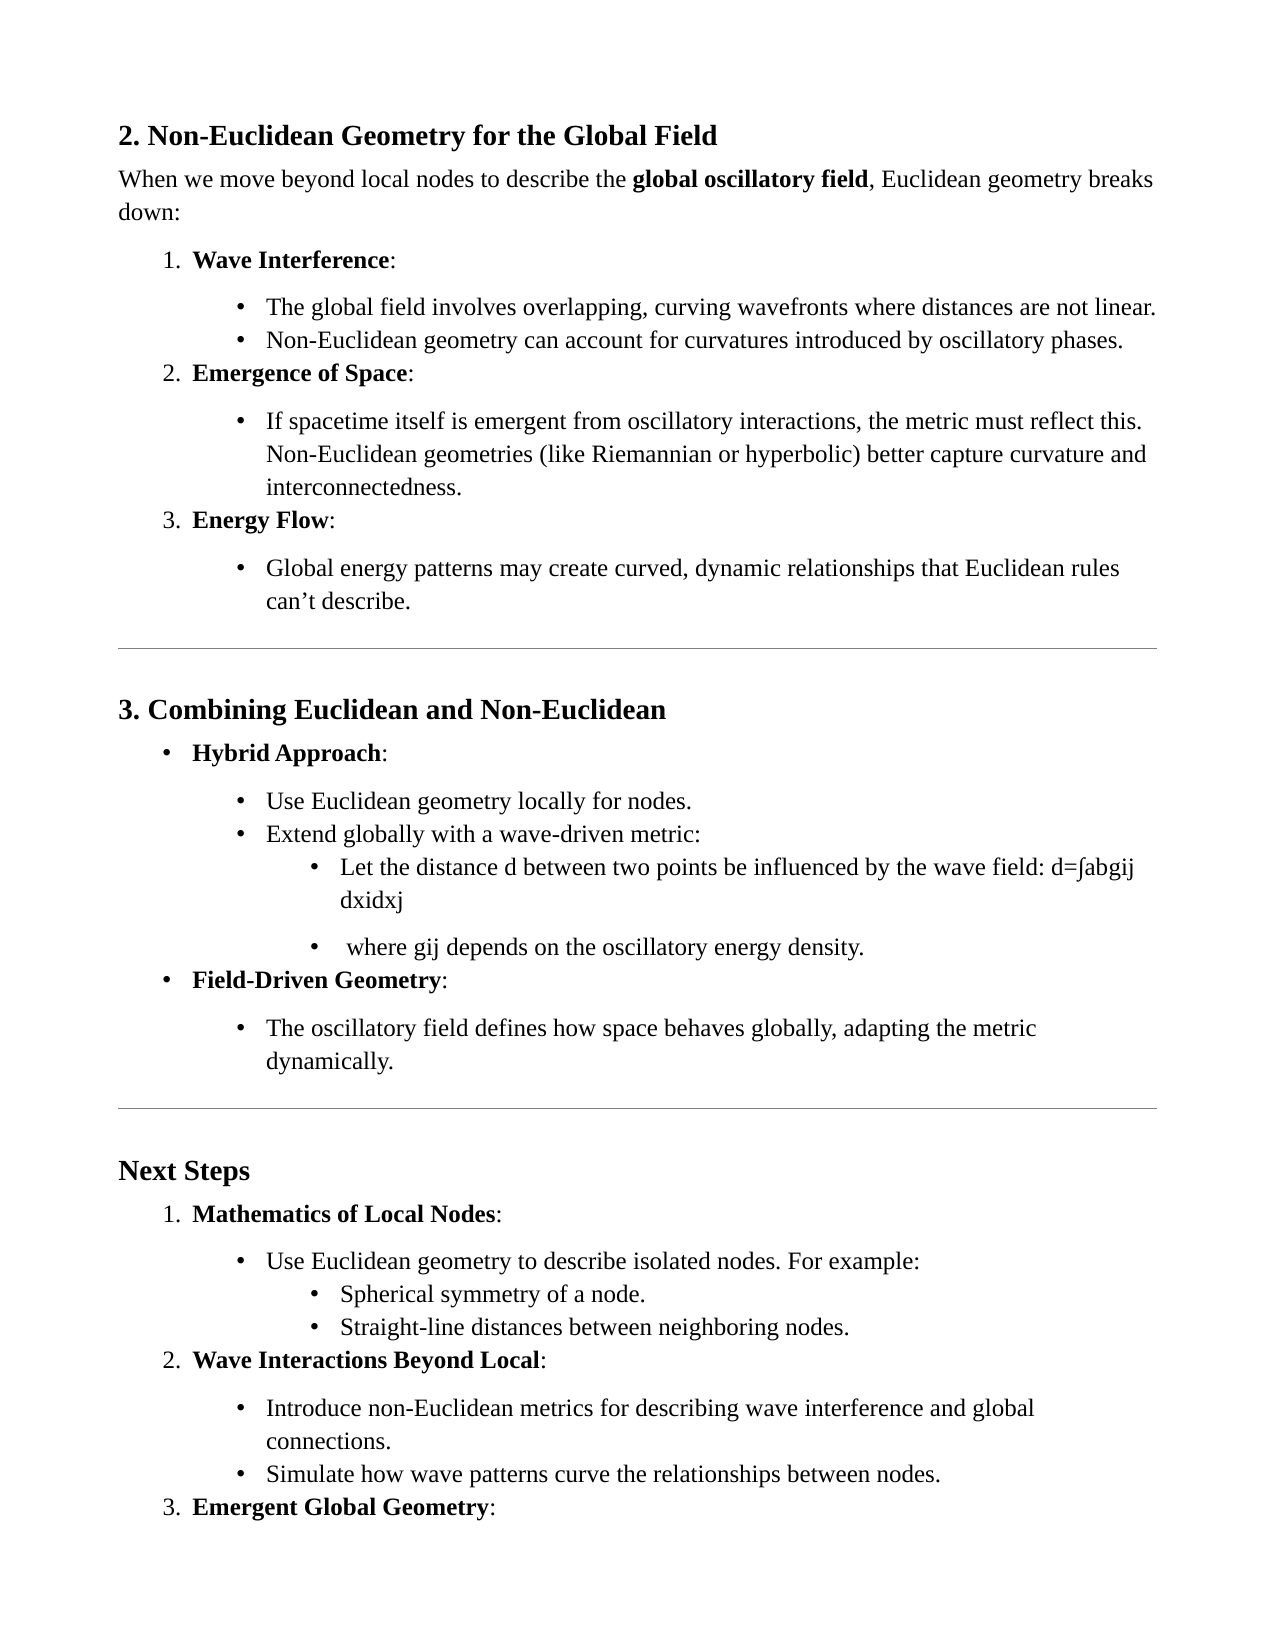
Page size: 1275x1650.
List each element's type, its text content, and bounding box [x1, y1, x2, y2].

list Use Euclidean geometry to describe isolated nodes. For example: [236, 1246, 1157, 1275]
list Mathematics of Local Nodes: [162, 1199, 1157, 1227]
list If spacetime itself is emergent from oscillatory interactions, the metric must reflect this. Non-Euclidean geometries (like Riemannian or hyperbolic) better capture curvature and interconnectedness. [236, 406, 1157, 501]
list Emergent Global Geometry: [162, 1492, 1157, 1521]
list Field-Driven Geometry: [162, 966, 1157, 994]
list Energy Flow: [162, 505, 1157, 534]
list Emergence of Space: [162, 358, 1157, 387]
list ​ where gij​ depends on the oscillatory energy density. [310, 932, 1157, 961]
list The global field involves overlapping, curving wavefronts where distances are not linear. [236, 292, 1157, 321]
list Extend globally with a wave-driven metric: [236, 819, 1157, 848]
list Let the distance d between two points be influenced by the wave field: d=∫ab​gij​dxidxj [310, 852, 1157, 914]
list Use Euclidean geometry locally for nodes. [236, 786, 1157, 814]
list Global energy patterns may create curved, dynamic relationships that Euclidean rules can’t describe. [236, 553, 1157, 614]
list Hybrid Approach: [162, 738, 1157, 767]
list Simulate how wave patterns curve the relationships between nodes. [236, 1459, 1157, 1488]
subtitle Next Steps [118, 1153, 1157, 1186]
subtitle 3. Combining Euclidean and Non-Euclidean [118, 692, 1157, 726]
list Non-Euclidean geometry can account for curvatures introduced by oscillatory phases. [236, 325, 1157, 354]
subtitle 2. Non-Euclidean Geometry for the Global Field [118, 118, 1157, 152]
list Spherical symmetry of a node. [310, 1279, 1157, 1308]
text When we move beyond local nodes to describe the global oscillatory field, Euclidean geometry breaks down: [118, 164, 1157, 226]
list Straight-line distances between neighboring nodes. [310, 1312, 1157, 1341]
list Wave Interference: [162, 245, 1157, 273]
list Introduce non-Euclidean metrics for describing wave interference and global connections. [236, 1393, 1157, 1455]
list Wave Interactions Beyond Local: [162, 1345, 1157, 1374]
list The oscillatory field defines how space behaves globally, adapting the metric dynamically. [236, 1013, 1157, 1075]
